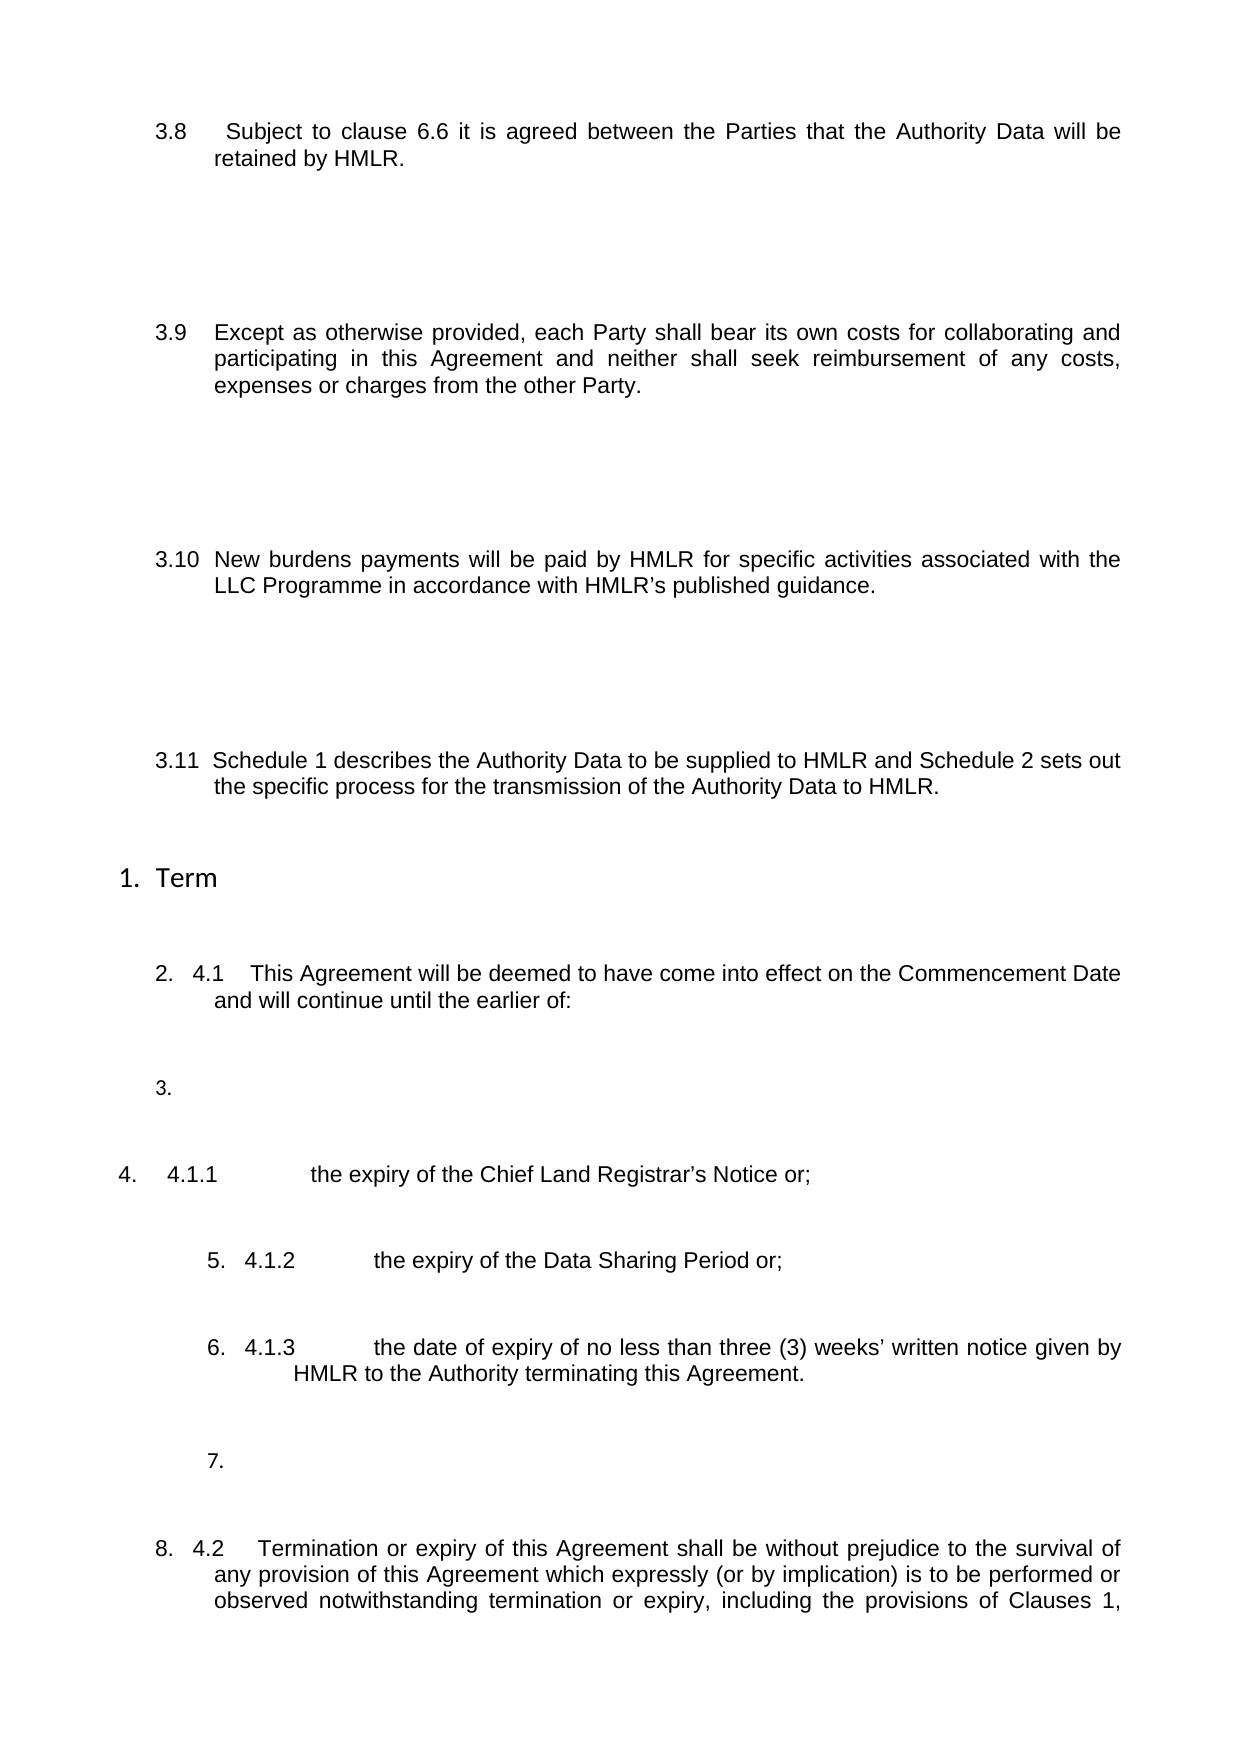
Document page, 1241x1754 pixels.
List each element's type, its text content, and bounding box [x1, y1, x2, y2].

text 3.8 Subject to clause 6.6 it is agreed between the Parties that the Authority Data will be retained by HMLR. [155, 118, 1122, 171]
text 3.9 Except as otherwise provided, each Party shall bear its own costs for collaborating and participating in this Agreement and neither shall seek reimbursement of any costs, expenses or charges from the other Party. [155, 319, 1122, 398]
text 3.10 New burdens payments will be paid by HMLR for specific activities associated with the LLC Programme in accordance with HMLR’s published guidance. [155, 546, 1122, 599]
list 4.2 Termination or expiry of this Agreement shall be without prejudice to the survival of any provision of this Agreement which expressly (or by implication) is to be performed or observed notwithstanding termination or expiry, including the provisions of Clauses 1, [155, 1534, 1122, 1613]
list 4.1.1 the expiry of the Chief Land Registrar’s Notice or; [118, 1161, 1122, 1187]
list 4.1 This Agreement will be deemed to have come into effect on the Commencement Date and will continue until the earlier of: [155, 960, 1122, 1013]
list Term [118, 859, 1122, 895]
text 3.11 Schedule 1 describes the Authority Data to be supplied to HMLR and Schedule 2 sets out the specific process for the transmission of the Authority Data to HMLR. [155, 747, 1122, 799]
list 4.1.3 the date of expiry of no less than three (3) weeks’ written notice given by HMLR to the Authority terminating this Agreement. [207, 1334, 1122, 1386]
list 4.1.2 the expiry of the Data Sharing Period or; [207, 1247, 1122, 1274]
